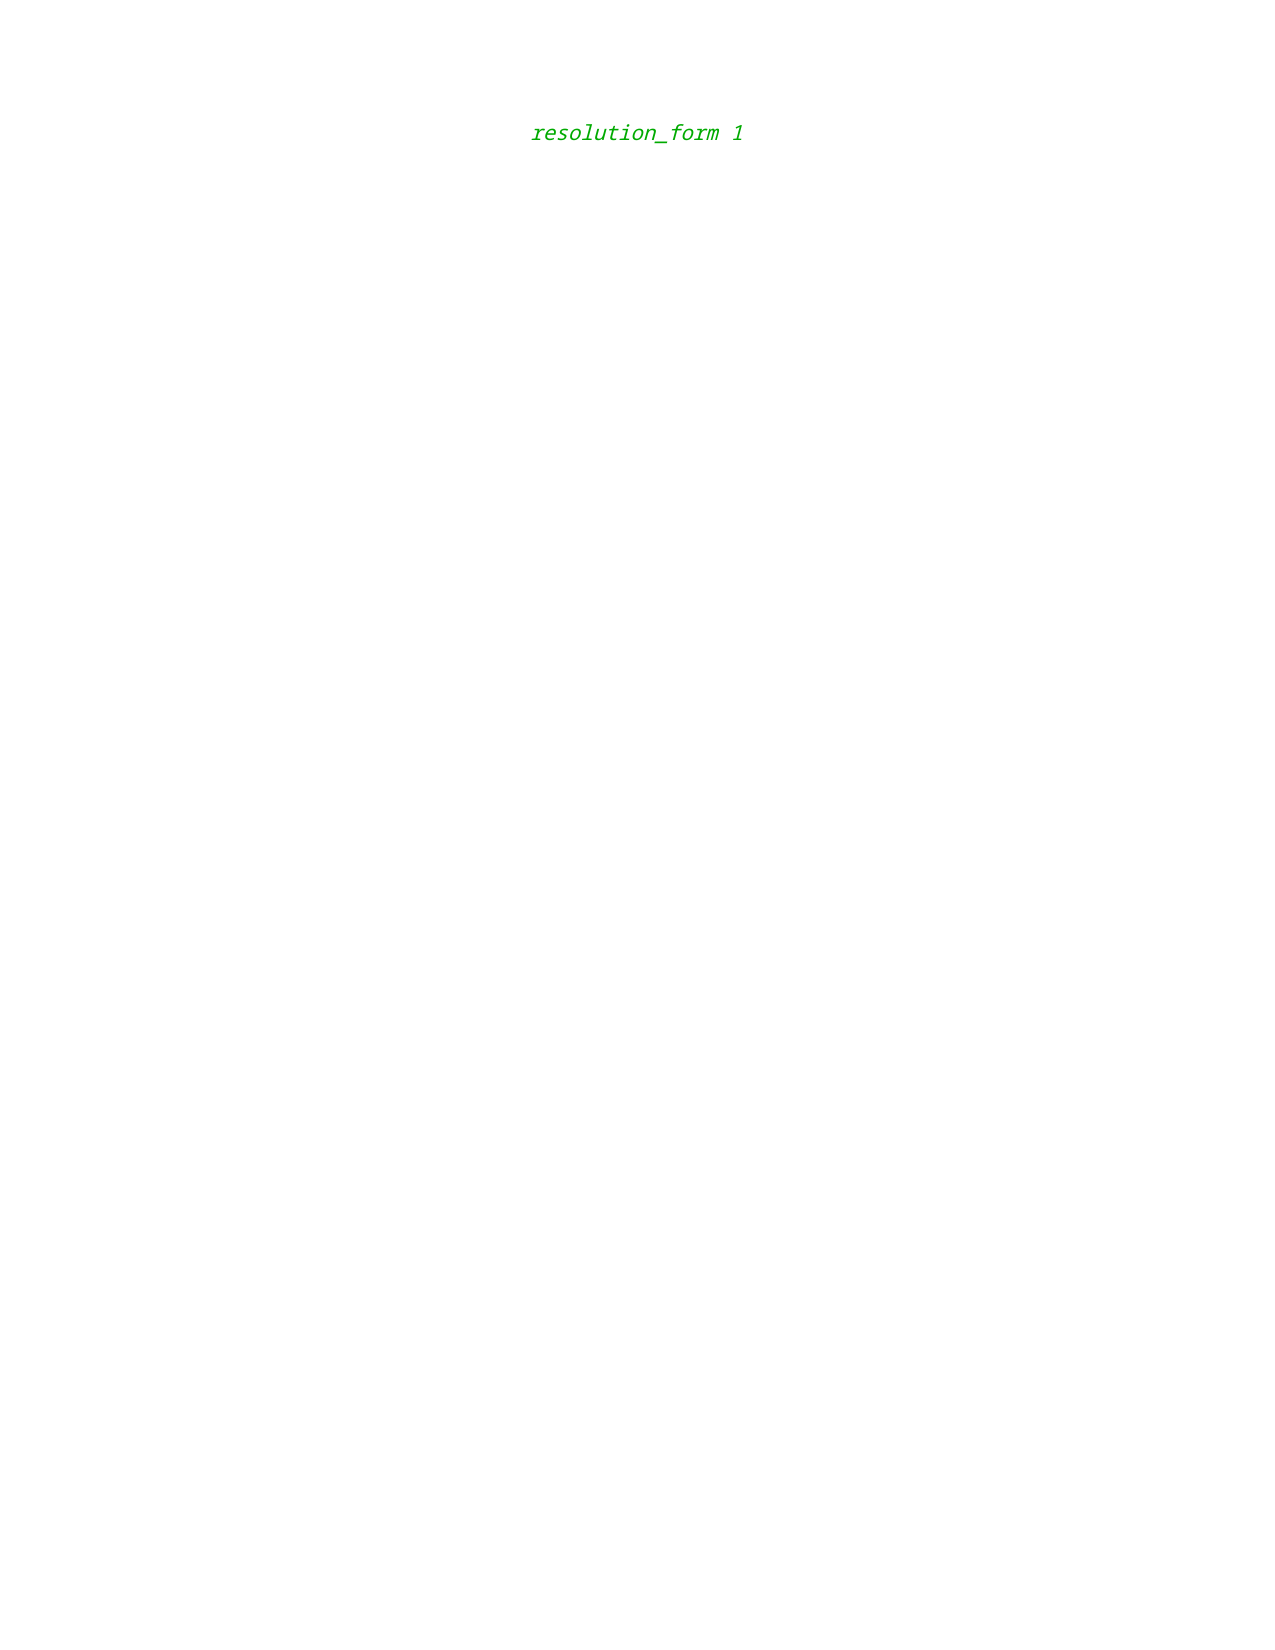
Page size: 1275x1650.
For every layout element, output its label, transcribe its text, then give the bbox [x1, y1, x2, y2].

text resolution_form 1 [118, 118, 1157, 147]
